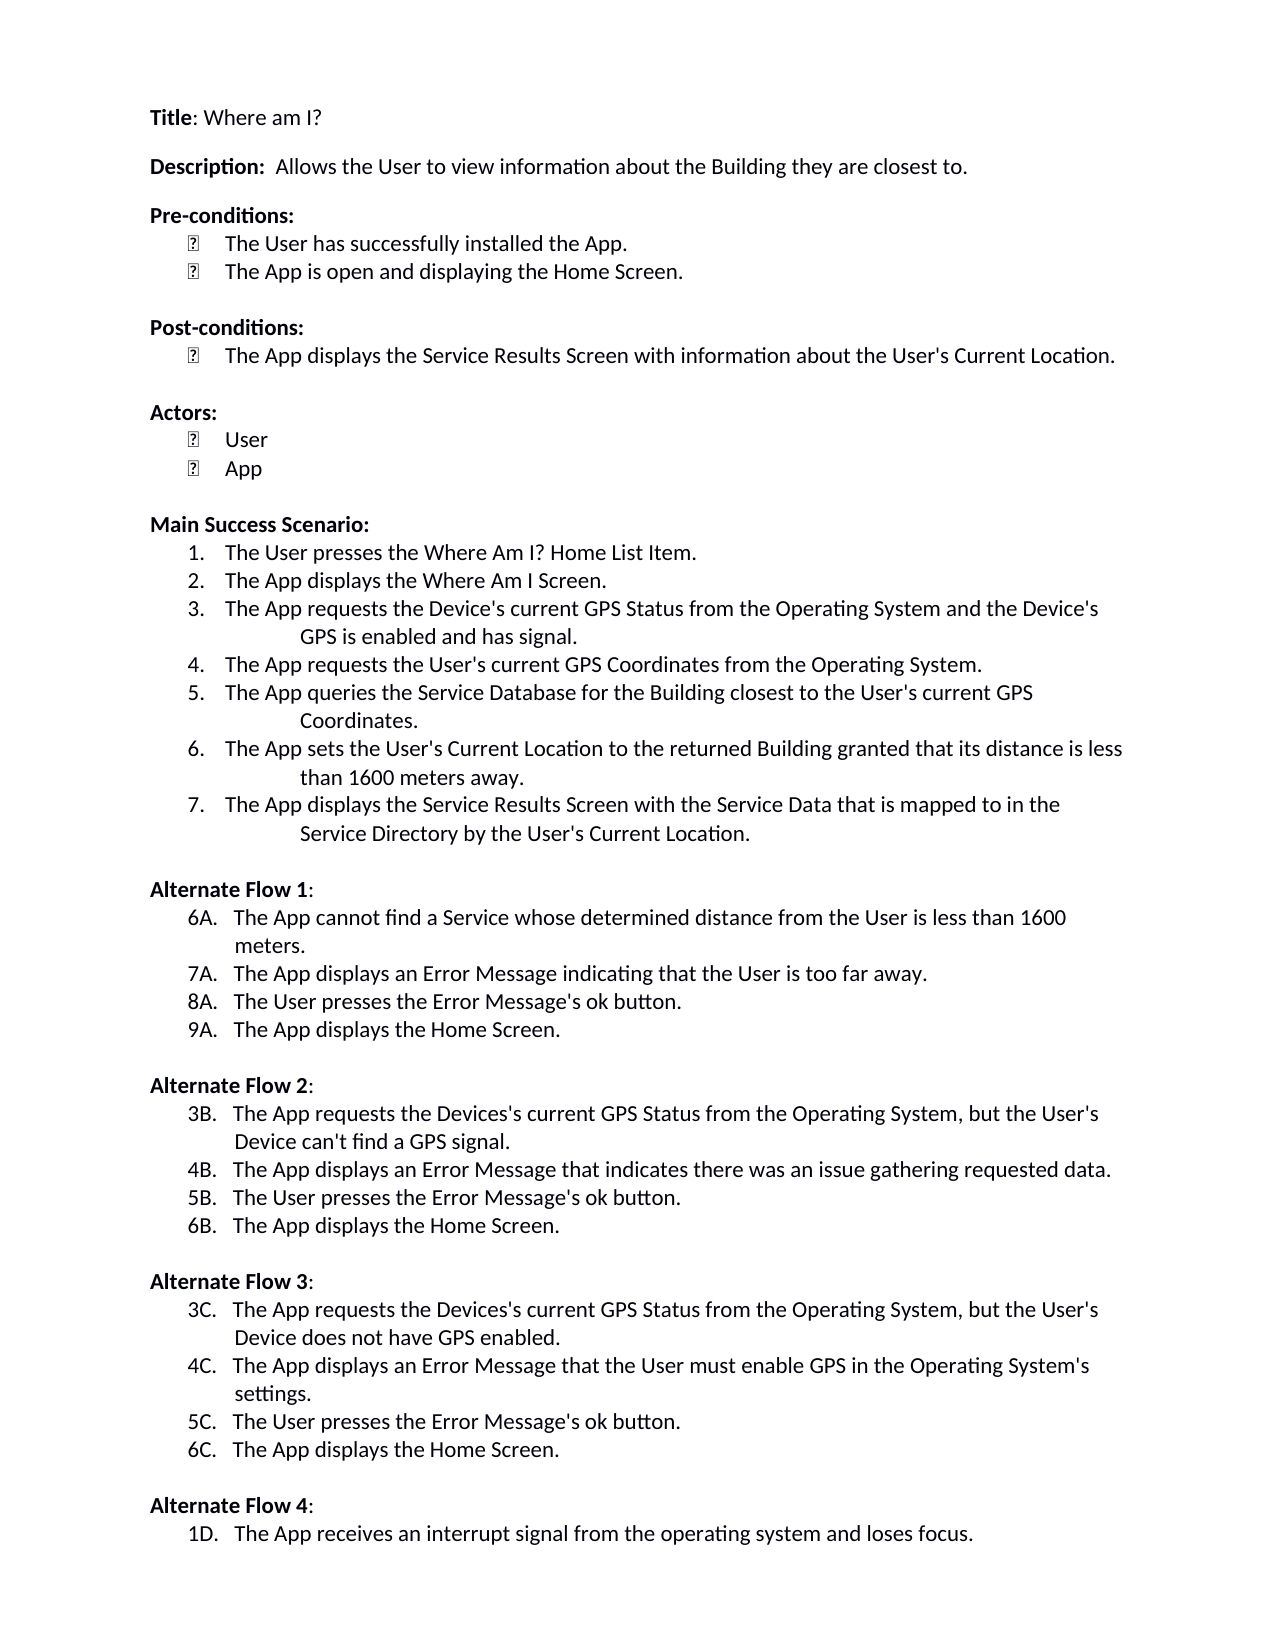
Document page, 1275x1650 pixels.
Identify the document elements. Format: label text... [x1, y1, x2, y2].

text Alternate Flow 4: [150, 1491, 1125, 1519]
text 1D. The App receives an interrupt signal from the operating system and loses focus. [187, 1519, 1125, 1547]
text Post-conditions: [150, 313, 1125, 342]
text Alternate Flow 3: [150, 1267, 1125, 1295]
text 6B. The App displays the Home Screen. [187, 1211, 1125, 1239]
list The App queries the Service Database for the Building closest to the User's current GPS Coordinates. [187, 678, 1125, 734]
text Alternate Flow 1: [150, 875, 1125, 903]
text 6C. The App displays the Home Screen. [187, 1435, 1125, 1463]
text Alternate Flow 2: [150, 1071, 1125, 1099]
list The App sets the User's Current Location to the returned Building granted that its distance is less than 1600 meters away. [187, 734, 1125, 791]
text 6A. The App cannot find a Service whose determined distance from the User is less than 1600 meters. [187, 903, 1125, 959]
text Title: Where am I? [150, 103, 1125, 131]
list User [187, 426, 1125, 454]
list The App displays the Where Am I Screen. [187, 566, 1125, 594]
list The App is open and displaying the Home Screen. [187, 257, 1125, 285]
list The App requests the Device's current GPS Status from the Operating System and the Device's GPS is enabled and has signal. [187, 594, 1125, 651]
list The App displays the Service Results Screen with the Service Data that is mapped to in the Service Directory by the User's Current Location. [187, 791, 1125, 847]
list The User presses the Where Am I? Home List Item. [187, 538, 1125, 566]
text 7A. The App displays an Error Message indicating that the User is too far away. [187, 959, 1125, 987]
list The User has successfully installed the App. [187, 229, 1125, 257]
text 4C. The App displays an Error Message that the User must enable GPS in the Operating System's settings. [187, 1351, 1125, 1407]
text 3B. The App requests the Devices's current GPS Status from the Operating System, but the User's Device can't find a GPS signal. [187, 1099, 1125, 1155]
list The App requests the User's current GPS Coordinates from the Operating System. [187, 651, 1125, 678]
text 5C. The User presses the Error Message's ok button. [187, 1407, 1125, 1435]
text Actors: [150, 398, 1125, 426]
text Description: Allows the User to view information about the Building they are closest to. [150, 152, 1125, 180]
text 5B. The User presses the Error Message's ok button. [187, 1183, 1125, 1211]
text Pre-conditions: [150, 201, 1125, 229]
text 4B. The App displays an Error Message that indicates there was an issue gathering requested data. [187, 1155, 1125, 1183]
text 3C. The App requests the Devices's current GPS Status from the Operating System, but the User's Device does not have GPS enabled. [187, 1295, 1125, 1351]
text 9A. The App displays the Home Screen. [187, 1015, 1125, 1043]
text Main Success Scenario: [150, 510, 1125, 538]
list The App displays the Service Results Screen with information about the User's Current Location. [187, 342, 1125, 369]
list App [187, 454, 1125, 482]
text 8A. The User presses the Error Message's ok button. [187, 987, 1125, 1015]
